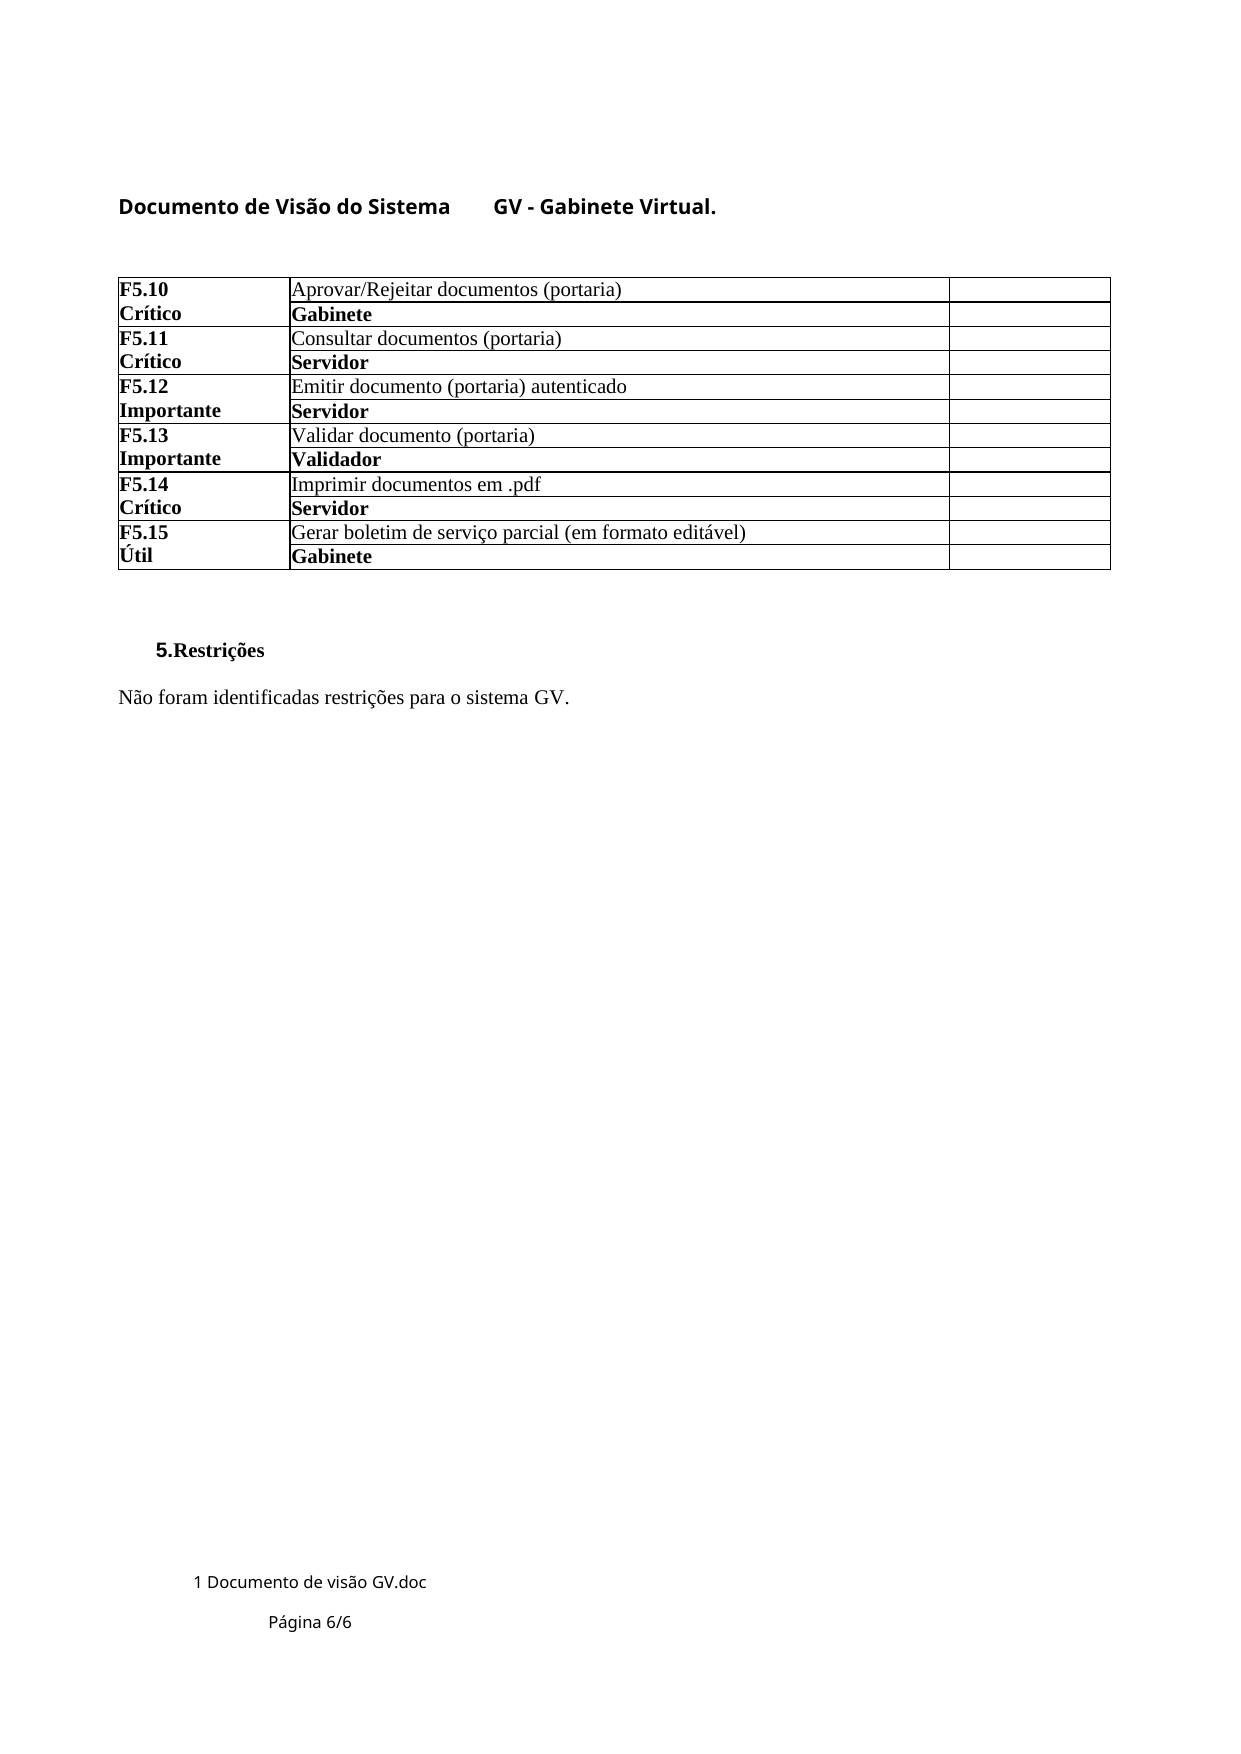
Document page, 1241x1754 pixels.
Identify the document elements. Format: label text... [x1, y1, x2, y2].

table_cell Gabinete [291, 545, 949, 568]
table_cell Gerar boletim de serviço parcial (em formato editável) [291, 521, 949, 544]
table_cell Imprimir documentos em .pdf [291, 473, 949, 496]
text Não foram identificadas restrições para o sistema GV. [118, 686, 1170, 709]
table_cell F5.13 Importante [119, 424, 289, 471]
table_cell Servidor [291, 497, 949, 520]
table_cell [950, 278, 1110, 301]
table_cell [950, 545, 1110, 568]
table_cell F5.11 Crítico [119, 327, 289, 374]
table_cell [950, 351, 1110, 374]
table_cell Aprovar/Rejeitar documentos (portaria) [291, 278, 949, 301]
table_cell [950, 400, 1110, 423]
table_cell [950, 375, 1110, 398]
table_cell F5.15 Útil [119, 521, 289, 568]
table_cell Servidor [291, 400, 949, 423]
table_cell [950, 303, 1110, 326]
table_cell [950, 473, 1110, 496]
table_cell F5.10 Crítico [119, 278, 289, 326]
table_cell Servidor [291, 351, 949, 374]
table_cell Validador [291, 448, 949, 471]
table_cell [950, 521, 1110, 544]
table_cell Consultar documentos (portaria) [291, 327, 949, 350]
table_cell Emitir documento (portaria) autenticado [291, 375, 949, 398]
table_cell F5.12 Importante [119, 375, 289, 423]
table_cell [950, 448, 1110, 471]
table_cell [950, 424, 1110, 447]
table_cell [950, 327, 1110, 350]
table_cell Gabinete [291, 303, 949, 326]
list Restrições [118, 639, 1170, 662]
table_cell [950, 497, 1110, 520]
table_cell Validar documento (portaria) [291, 424, 949, 447]
table_cell F5.14 Crítico [119, 473, 289, 520]
